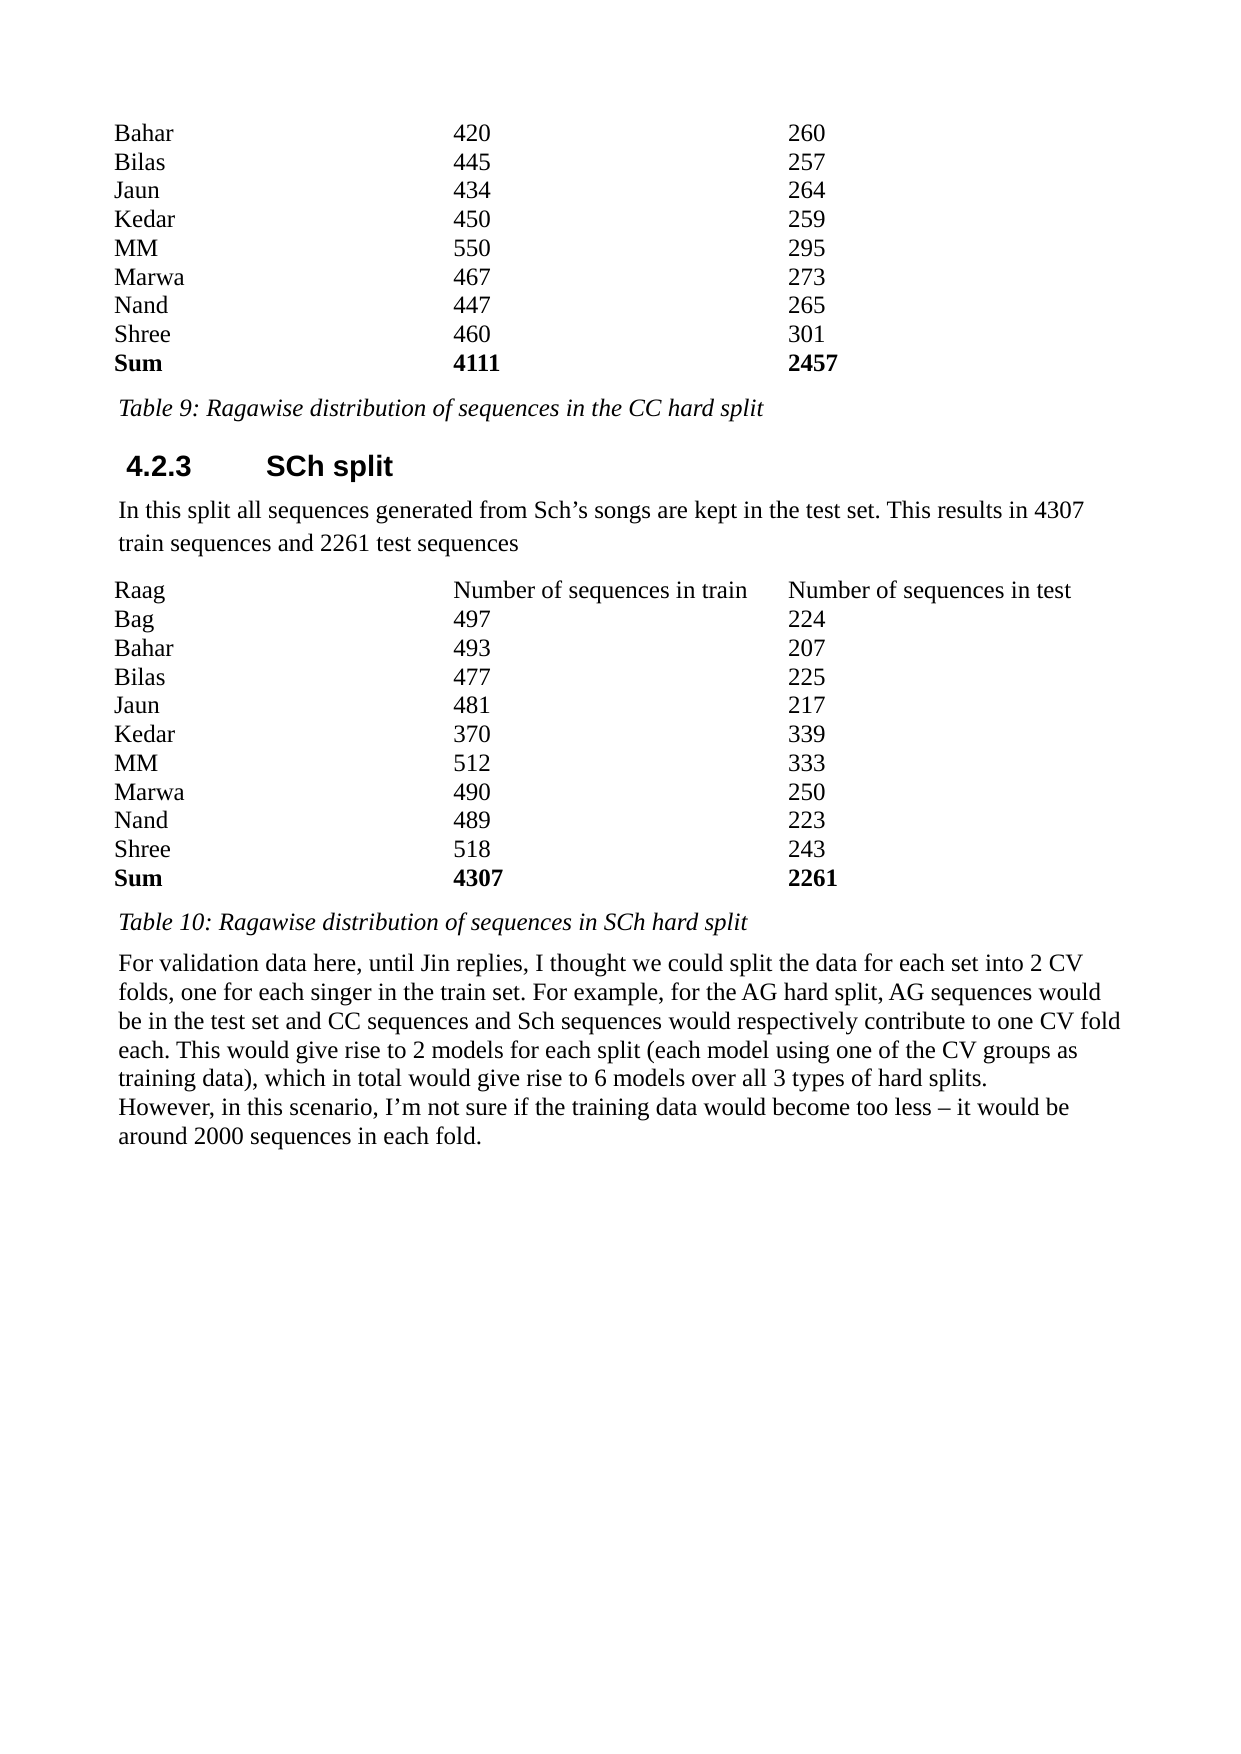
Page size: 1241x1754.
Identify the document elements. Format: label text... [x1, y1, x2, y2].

table_cell 264 [788, 176, 1123, 204]
table_cell 243 [788, 834, 1123, 863]
table_cell Jaun [114, 176, 453, 204]
table_cell Kedar [114, 204, 453, 233]
text Table 9: Ragawise distribution of sequences in the CC hard split [118, 393, 1122, 421]
table_cell 493 [453, 633, 788, 662]
table_cell 250 [788, 777, 1123, 805]
table_cell 445 [453, 147, 788, 176]
table_cell 4307 [453, 863, 788, 895]
table_cell Jaun [114, 690, 453, 719]
table_cell Bahar [114, 633, 453, 662]
table_cell Bahar [114, 118, 453, 147]
table_header Number of sequences in test [788, 575, 1123, 604]
table_cell 301 [788, 319, 1123, 348]
table_cell Sum [114, 863, 453, 895]
table_cell 447 [453, 291, 788, 319]
table_cell Bilas [114, 147, 453, 176]
table_cell Marwa [114, 777, 453, 805]
table_cell 4111 [453, 348, 788, 380]
table_header Raag [114, 575, 453, 604]
table_cell 477 [453, 662, 788, 690]
table_cell 489 [453, 805, 788, 834]
table_cell Nand [114, 291, 453, 319]
table_cell 224 [788, 604, 1123, 633]
table_cell 225 [788, 662, 1123, 690]
table_cell Nand [114, 805, 453, 834]
table_cell 2457 [788, 348, 1123, 380]
table_cell 467 [453, 262, 788, 291]
table_cell MM [114, 233, 453, 262]
table_cell 518 [453, 834, 788, 863]
table_cell 295 [788, 233, 1123, 262]
table_cell 481 [453, 690, 788, 719]
table_cell 207 [788, 633, 1123, 662]
table_cell Kedar [114, 719, 453, 748]
table_cell 420 [453, 118, 788, 147]
table_cell 460 [453, 319, 788, 348]
table_cell 490 [453, 777, 788, 805]
table_cell MM [114, 748, 453, 777]
table_cell 512 [453, 748, 788, 777]
subtitle SCh split [118, 448, 1122, 482]
text However, in this scenario, I’m not sure if the training data would become too less – it would be around 2000 sequences in each fold. [118, 1092, 1122, 1150]
table_cell 217 [788, 690, 1123, 719]
table_cell 550 [453, 233, 788, 262]
table_cell Shree [114, 834, 453, 863]
table_cell 333 [788, 748, 1123, 777]
table_cell Bag [114, 604, 453, 633]
text For validation data here, until Jin replies, I thought we could split the data for each set into 2 CV folds, one for each singer in the train set. For example, for the AG hard split, AG sequences would be in the test set and CC sequences and Sch sequences would respectively contribute to one CV fold each. This would give rise to 2 models for each split (each model using one of the CV groups as training data), which in total would give rise to 6 models over all 3 types of hard splits. [118, 948, 1122, 1092]
table_cell 497 [453, 604, 788, 633]
table_cell 257 [788, 147, 1123, 176]
table_cell 273 [788, 262, 1123, 291]
text In this split all sequences generated from Sch’s songs are kept in the test set. This results in 4307 train sequences and 2261 test sequences [118, 495, 1122, 556]
table_cell 223 [788, 805, 1123, 834]
table_header Number of sequences in train [453, 575, 788, 604]
table_cell Sum [114, 348, 453, 380]
table_cell 2261 [788, 863, 1123, 895]
table_cell 370 [453, 719, 788, 748]
table_cell Bilas [114, 662, 453, 690]
table_cell Marwa [114, 262, 453, 291]
table_cell Shree [114, 319, 453, 348]
text Table 10: Ragawise distribution of sequences in SCh hard split [118, 907, 1122, 936]
table_cell 339 [788, 719, 1123, 748]
table_cell 450 [453, 204, 788, 233]
table_cell 259 [788, 204, 1123, 233]
table_cell 265 [788, 291, 1123, 319]
table_cell 434 [453, 176, 788, 204]
table_cell 260 [788, 118, 1123, 147]
